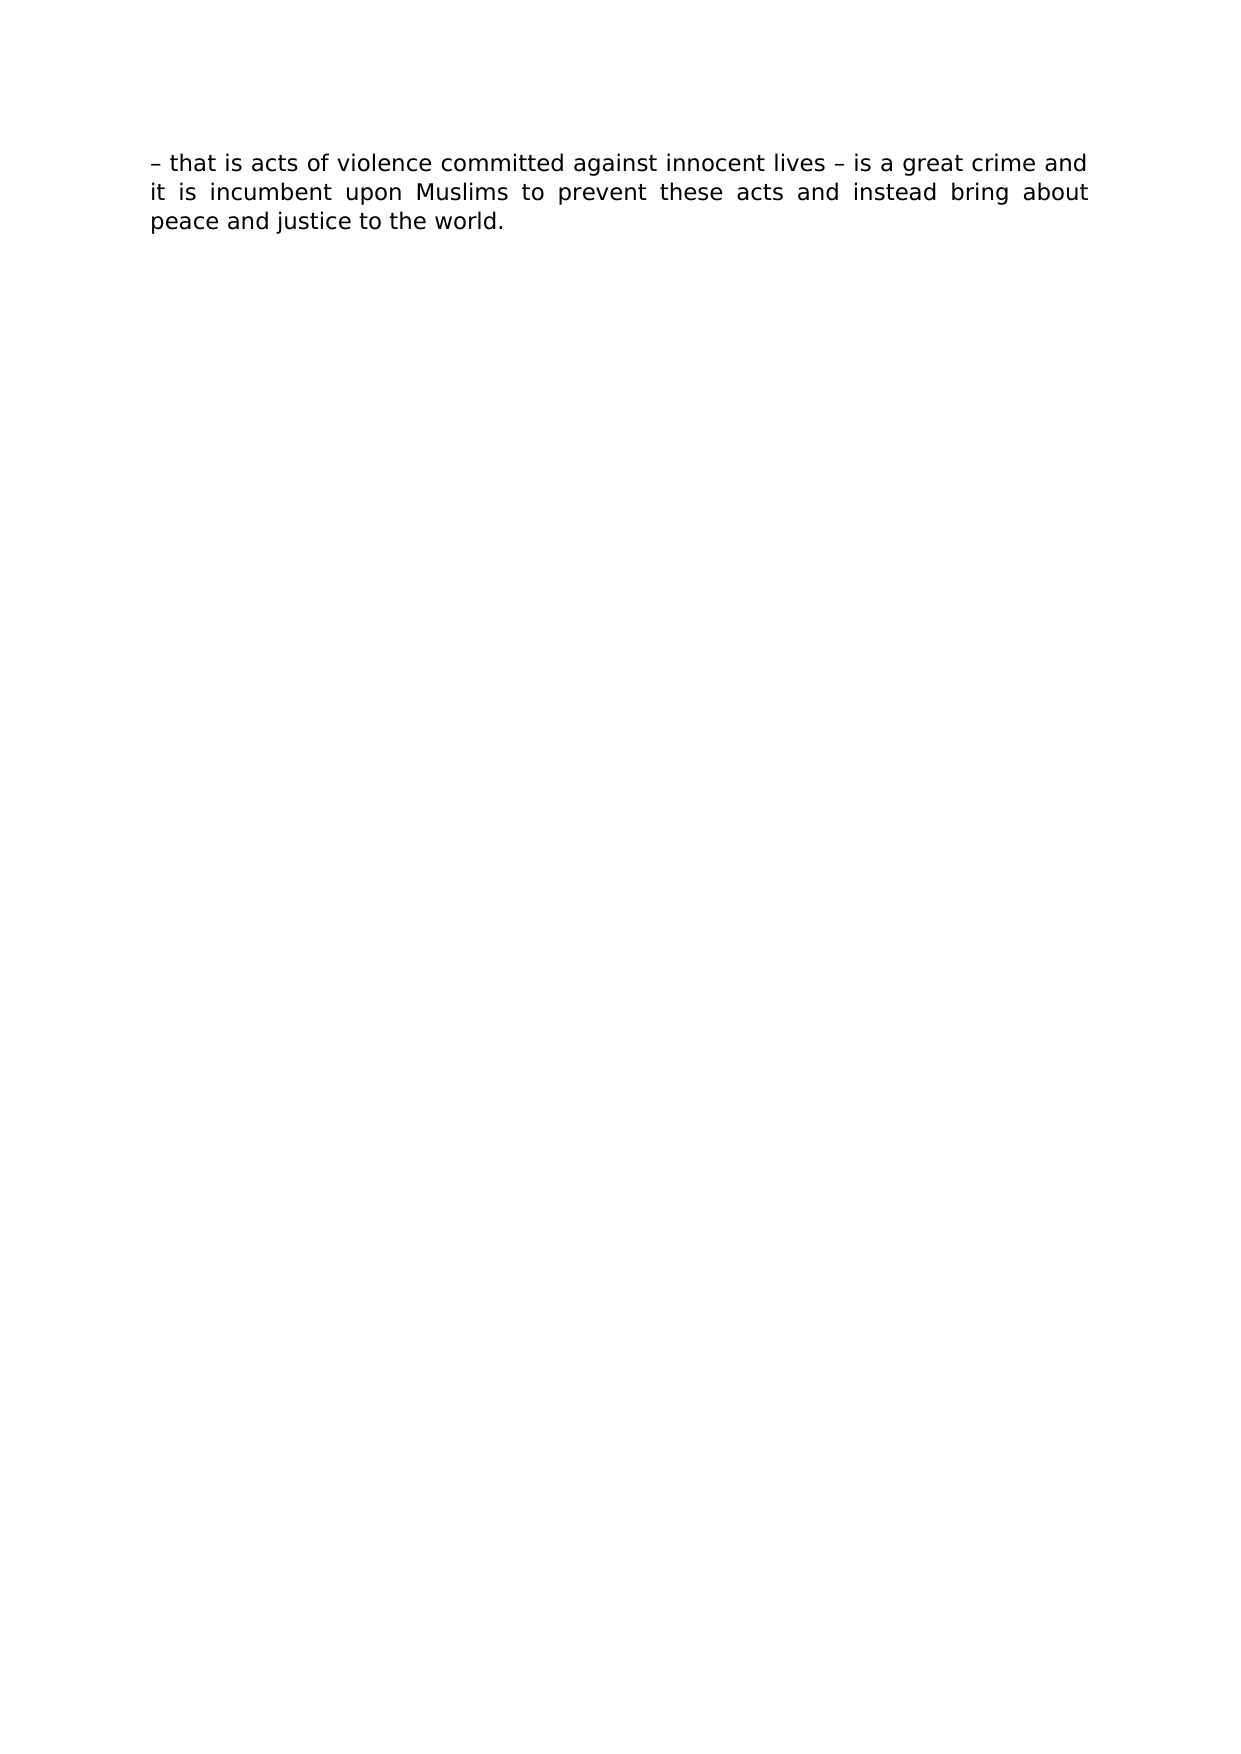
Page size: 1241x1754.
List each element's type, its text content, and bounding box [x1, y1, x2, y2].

text – that is acts of violence committed against innocent lives – is a great crime and it is incumbent upon Muslims to prevent these acts and instead bring about peace and justice to the world. [150, 150, 1090, 235]
